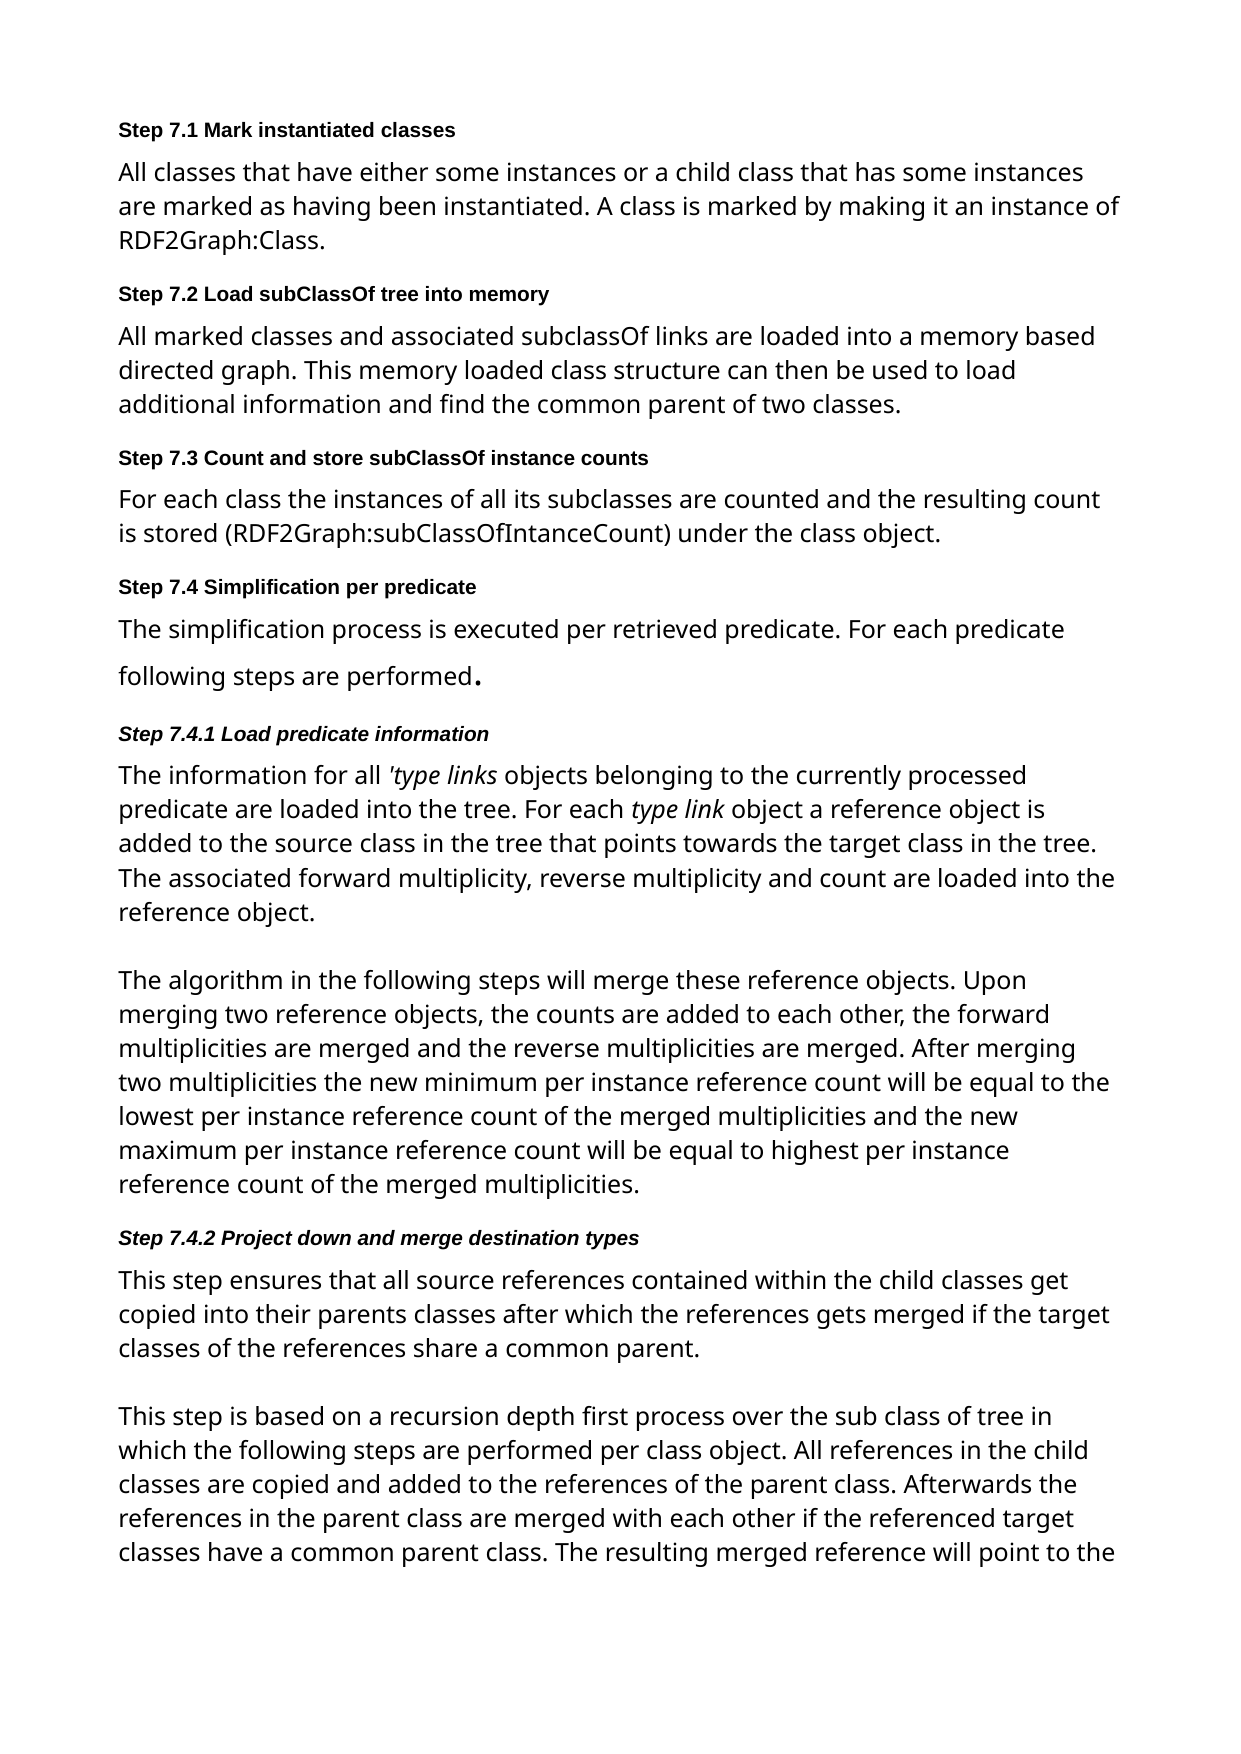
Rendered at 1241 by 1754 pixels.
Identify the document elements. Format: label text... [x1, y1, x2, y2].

text All marked classes and associated subclassOf links are loaded into a memory based directed graph. This memory loaded class structure can then be used to load additional information and find the common parent of two classes. [118, 318, 1122, 420]
subtitle Step 7.3 Count and store subClassOf instance counts [118, 445, 1122, 469]
text The algorithm in the following steps will merge these reference objects. Upon merging two reference objects, the counts are added to each other, the forward multiplicities are merged and the reverse multiplicities are merged. After merging two multiplicities the new minimum per instance reference count will be equal to the lowest per instance reference count of the merged multiplicities and the new maximum per instance reference count will be equal to highest per instance reference count of the merged multiplicities. [118, 962, 1122, 1201]
text For each class the instances of all its subclasses are counted and the resulting count is stored (RDF2Graph:subClassOfIntanceCount) under the class object. [118, 482, 1122, 550]
text All classes that have either some instances or a child class that has some instances are marked as having been instantiated. A class is marked by making it an instance of RDF2Graph:Class. [118, 154, 1122, 257]
text This step is based on a recursion depth first process over the sub class of tree in which the following steps are performed per class object. All references in the child classes are copied and added to the references of the parent class. Afterwards the references in the parent class are merged with each other if the referenced target classes have a common parent class. The resulting merged reference will point to the [118, 1398, 1122, 1569]
subtitle Step 7.4.1 Load predicate information [118, 722, 1122, 746]
subtitle Step 7.1 Mark instantiated classes [118, 118, 1122, 142]
text The information for all 'type links objects belonging to the currently processed predicate are loaded into the tree. For each type link object a reference object is added to the source class in the tree that points towards the target class in the tree. The associated forward multiplicity, reverse multiplicity and count are loaded into the reference object. [118, 758, 1122, 928]
subtitle Step 7.4 Simplification per predicate [118, 575, 1122, 599]
text The simplification process is executed per retrieved predicate. For each predicate following steps are performed. [118, 611, 1122, 697]
text This step ensures that all source references contained within the child classes get copied into their parents classes after which the references gets merged if the target classes of the references share a common parent. [118, 1262, 1122, 1364]
subtitle Step 7.2 Load subClassOf tree into memory [118, 282, 1122, 306]
subtitle Step 7.4.2 Project down and merge destination types [118, 1226, 1122, 1250]
